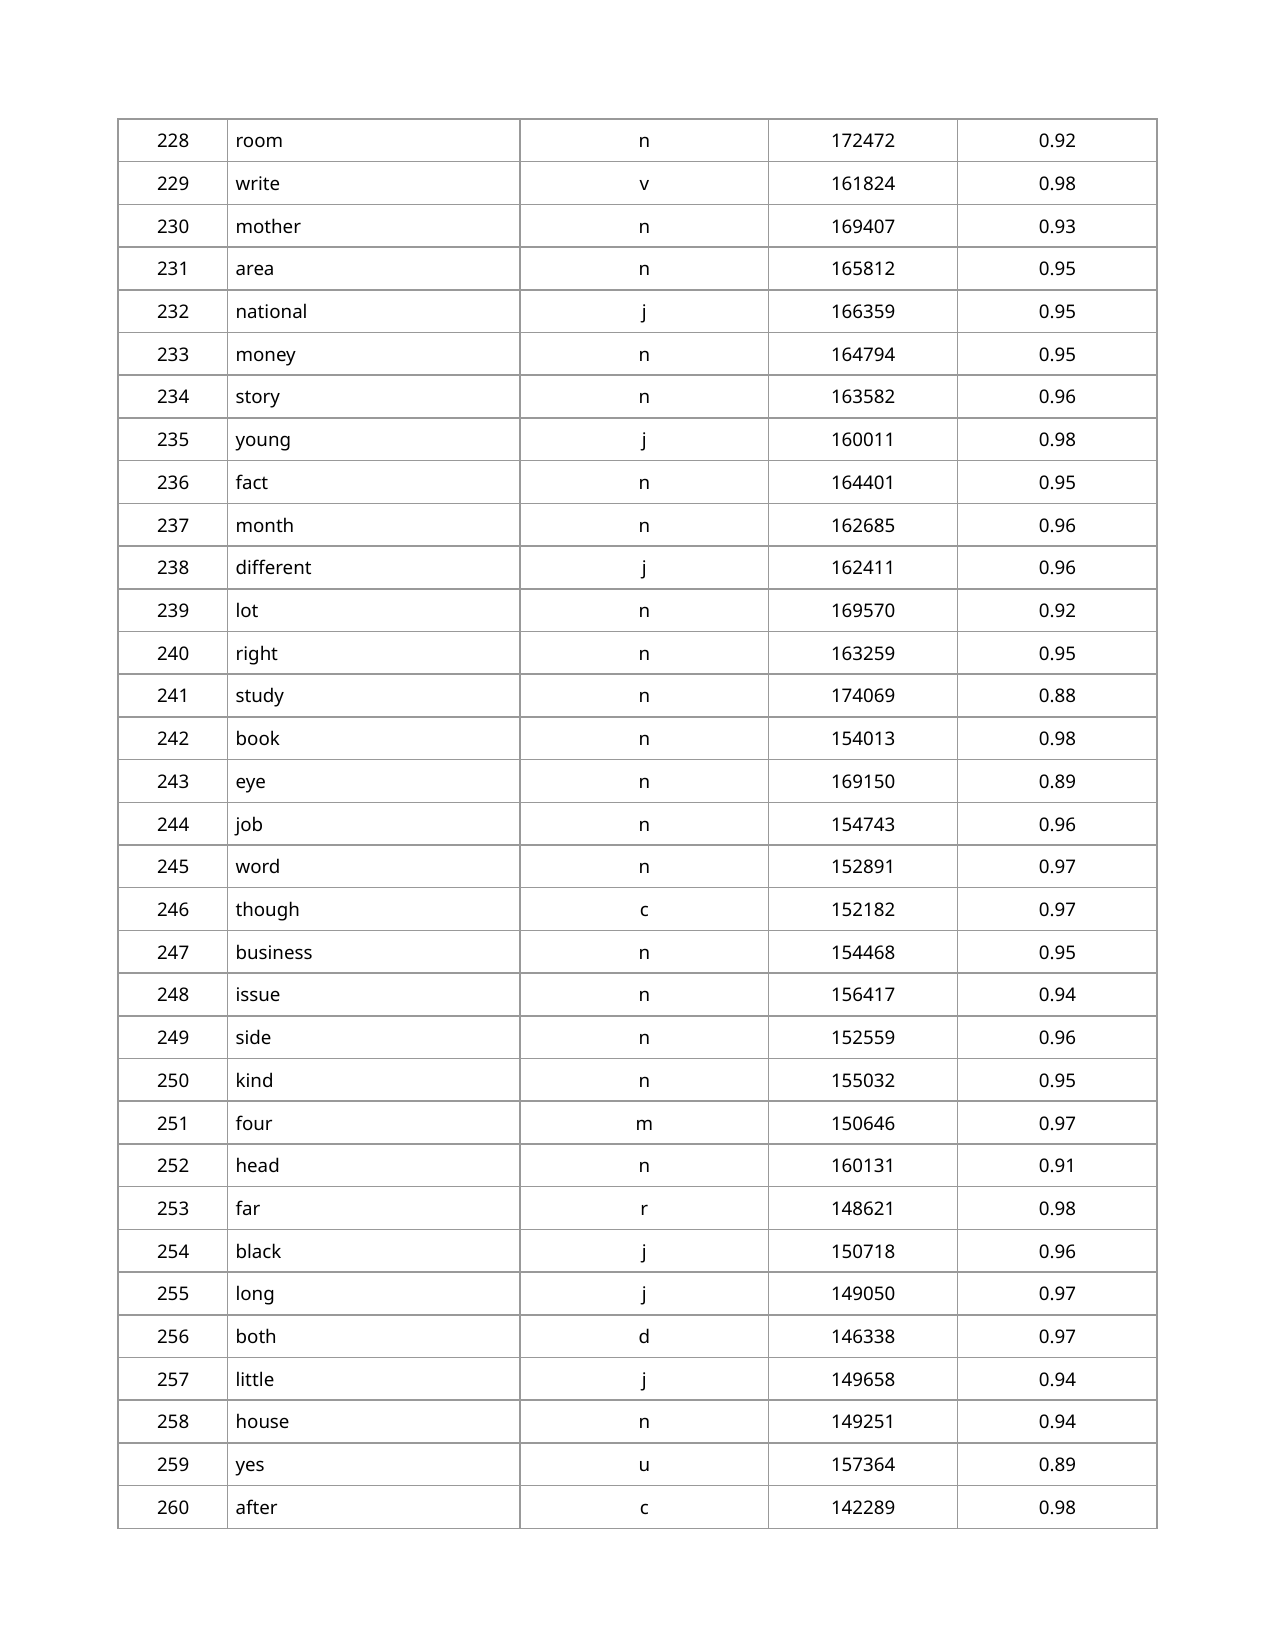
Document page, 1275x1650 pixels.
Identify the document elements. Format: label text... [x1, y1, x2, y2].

table_cell 0.94 [958, 974, 1156, 1015]
table_cell n [521, 846, 768, 887]
table_cell 232 [119, 291, 227, 332]
table_cell 0.98 [958, 419, 1156, 460]
table_cell 244 [119, 803, 227, 844]
table_cell 146338 [769, 1316, 957, 1357]
table_cell 256 [119, 1316, 227, 1357]
table_cell 149050 [769, 1273, 957, 1314]
table_cell 235 [119, 419, 227, 460]
table_cell 152182 [769, 888, 957, 929]
table_cell 239 [119, 590, 227, 631]
table_cell 169407 [769, 205, 957, 246]
table_cell 231 [119, 248, 227, 289]
table_cell far [228, 1187, 519, 1228]
table_cell 169570 [769, 590, 957, 631]
table_cell write [228, 162, 519, 203]
table_cell 242 [119, 718, 227, 759]
table_cell j [521, 1358, 768, 1399]
table_cell 150646 [769, 1102, 957, 1143]
table_cell 233 [119, 333, 227, 374]
table_cell 0.95 [958, 248, 1156, 289]
table_cell 0.95 [958, 632, 1156, 673]
table_cell 0.95 [958, 931, 1156, 972]
table_cell n [521, 504, 768, 545]
table_cell fact [228, 461, 519, 502]
table_cell n [521, 1017, 768, 1058]
table_cell n [521, 675, 768, 716]
table_cell 0.98 [958, 1187, 1156, 1228]
table_cell 154013 [769, 718, 957, 759]
table_cell n [521, 1401, 768, 1442]
table_cell 0.93 [958, 205, 1156, 246]
table_cell 0.95 [958, 461, 1156, 502]
table_cell business [228, 931, 519, 972]
table_cell n [521, 248, 768, 289]
table_cell 0.91 [958, 1145, 1156, 1186]
table_cell different [228, 547, 519, 588]
table_cell 0.97 [958, 1316, 1156, 1357]
table_cell r [521, 1187, 768, 1228]
table_cell 160011 [769, 419, 957, 460]
table_cell n [521, 803, 768, 844]
table_cell 163259 [769, 632, 957, 673]
table_cell 238 [119, 547, 227, 588]
table_cell 142289 [769, 1486, 957, 1527]
table_cell right [228, 632, 519, 673]
table_cell money [228, 333, 519, 374]
table_cell n [521, 974, 768, 1015]
table_cell c [521, 1486, 768, 1527]
table_cell 228 [119, 120, 227, 161]
table_cell 240 [119, 632, 227, 673]
table_cell 246 [119, 888, 227, 929]
table_cell j [521, 1230, 768, 1271]
table_cell eye [228, 760, 519, 801]
table_cell 152559 [769, 1017, 957, 1058]
table_cell 0.95 [958, 333, 1156, 374]
table_cell 154743 [769, 803, 957, 844]
table_cell 163582 [769, 376, 957, 417]
table_cell m [521, 1102, 768, 1143]
table_cell 0.98 [958, 1486, 1156, 1527]
table_cell 148621 [769, 1187, 957, 1228]
table_cell issue [228, 974, 519, 1015]
table_cell n [521, 376, 768, 417]
table_cell national [228, 291, 519, 332]
table_cell 150718 [769, 1230, 957, 1271]
table_cell 165812 [769, 248, 957, 289]
table_cell 253 [119, 1187, 227, 1228]
table_cell four [228, 1102, 519, 1143]
table_cell 0.96 [958, 504, 1156, 545]
table_cell lot [228, 590, 519, 631]
table_cell j [521, 547, 768, 588]
table_cell young [228, 419, 519, 460]
table_cell after [228, 1486, 519, 1527]
table_cell n [521, 1059, 768, 1100]
table_cell 0.95 [958, 291, 1156, 332]
table_cell 0.92 [958, 590, 1156, 631]
table_cell 252 [119, 1145, 227, 1186]
table_cell 257 [119, 1358, 227, 1399]
table_cell 247 [119, 931, 227, 972]
table_cell 0.89 [958, 1444, 1156, 1485]
table_cell though [228, 888, 519, 929]
table_cell yes [228, 1444, 519, 1485]
table_cell 0.95 [958, 1059, 1156, 1100]
table_cell 0.89 [958, 760, 1156, 801]
table_cell 249 [119, 1017, 227, 1058]
table_cell 250 [119, 1059, 227, 1100]
table_cell room [228, 120, 519, 161]
table_cell both [228, 1316, 519, 1357]
table_cell n [521, 205, 768, 246]
table_cell 234 [119, 376, 227, 417]
table_cell 0.97 [958, 1102, 1156, 1143]
table_cell 236 [119, 461, 227, 502]
table_cell 0.94 [958, 1401, 1156, 1442]
table_cell 0.96 [958, 547, 1156, 588]
table_cell 0.96 [958, 1017, 1156, 1058]
table_cell 162411 [769, 547, 957, 588]
table_cell word [228, 846, 519, 887]
table_cell n [521, 931, 768, 972]
table_cell 0.94 [958, 1358, 1156, 1399]
table_cell head [228, 1145, 519, 1186]
table_cell 156417 [769, 974, 957, 1015]
table_cell n [521, 632, 768, 673]
table_cell book [228, 718, 519, 759]
table_cell v [521, 162, 768, 203]
table_cell little [228, 1358, 519, 1399]
table_cell 243 [119, 760, 227, 801]
table_cell 166359 [769, 291, 957, 332]
table_cell 149658 [769, 1358, 957, 1399]
table_cell 0.96 [958, 376, 1156, 417]
table_cell month [228, 504, 519, 545]
table_cell 160131 [769, 1145, 957, 1186]
table_cell c [521, 888, 768, 929]
table_cell n [521, 1145, 768, 1186]
table_cell 0.98 [958, 718, 1156, 759]
table_cell n [521, 333, 768, 374]
table_cell area [228, 248, 519, 289]
table_cell 0.97 [958, 1273, 1156, 1314]
table_cell 157364 [769, 1444, 957, 1485]
table_cell 149251 [769, 1401, 957, 1442]
table_cell 259 [119, 1444, 227, 1485]
table_cell 258 [119, 1401, 227, 1442]
table_cell 164794 [769, 333, 957, 374]
table_cell 0.96 [958, 803, 1156, 844]
table_cell 0.92 [958, 120, 1156, 161]
table_cell long [228, 1273, 519, 1314]
table_cell black [228, 1230, 519, 1271]
table_cell 162685 [769, 504, 957, 545]
table_cell n [521, 461, 768, 502]
table_cell 0.96 [958, 1230, 1156, 1271]
table_cell job [228, 803, 519, 844]
table_cell house [228, 1401, 519, 1442]
table_cell 237 [119, 504, 227, 545]
table_cell mother [228, 205, 519, 246]
table_cell 229 [119, 162, 227, 203]
table_cell 251 [119, 1102, 227, 1143]
table_cell j [521, 291, 768, 332]
table_cell kind [228, 1059, 519, 1100]
table_cell story [228, 376, 519, 417]
table_cell n [521, 590, 768, 631]
table_cell 152891 [769, 846, 957, 887]
table_cell side [228, 1017, 519, 1058]
table_cell 260 [119, 1486, 227, 1527]
table_cell 154468 [769, 931, 957, 972]
table_cell 174069 [769, 675, 957, 716]
table_cell n [521, 120, 768, 161]
table_cell study [228, 675, 519, 716]
table_cell 169150 [769, 760, 957, 801]
table_cell 241 [119, 675, 227, 716]
table_cell 0.97 [958, 888, 1156, 929]
table_cell 172472 [769, 120, 957, 161]
table_cell 254 [119, 1230, 227, 1271]
table_cell 161824 [769, 162, 957, 203]
table_cell n [521, 760, 768, 801]
table_cell j [521, 1273, 768, 1314]
table_cell n [521, 718, 768, 759]
table_cell 0.88 [958, 675, 1156, 716]
table_cell j [521, 419, 768, 460]
table_cell d [521, 1316, 768, 1357]
table_cell 0.97 [958, 846, 1156, 887]
table_cell 248 [119, 974, 227, 1015]
table_cell u [521, 1444, 768, 1485]
table_cell 245 [119, 846, 227, 887]
table_cell 164401 [769, 461, 957, 502]
table_cell 0.98 [958, 162, 1156, 203]
table_cell 230 [119, 205, 227, 246]
table_cell 255 [119, 1273, 227, 1314]
table_cell 155032 [769, 1059, 957, 1100]
